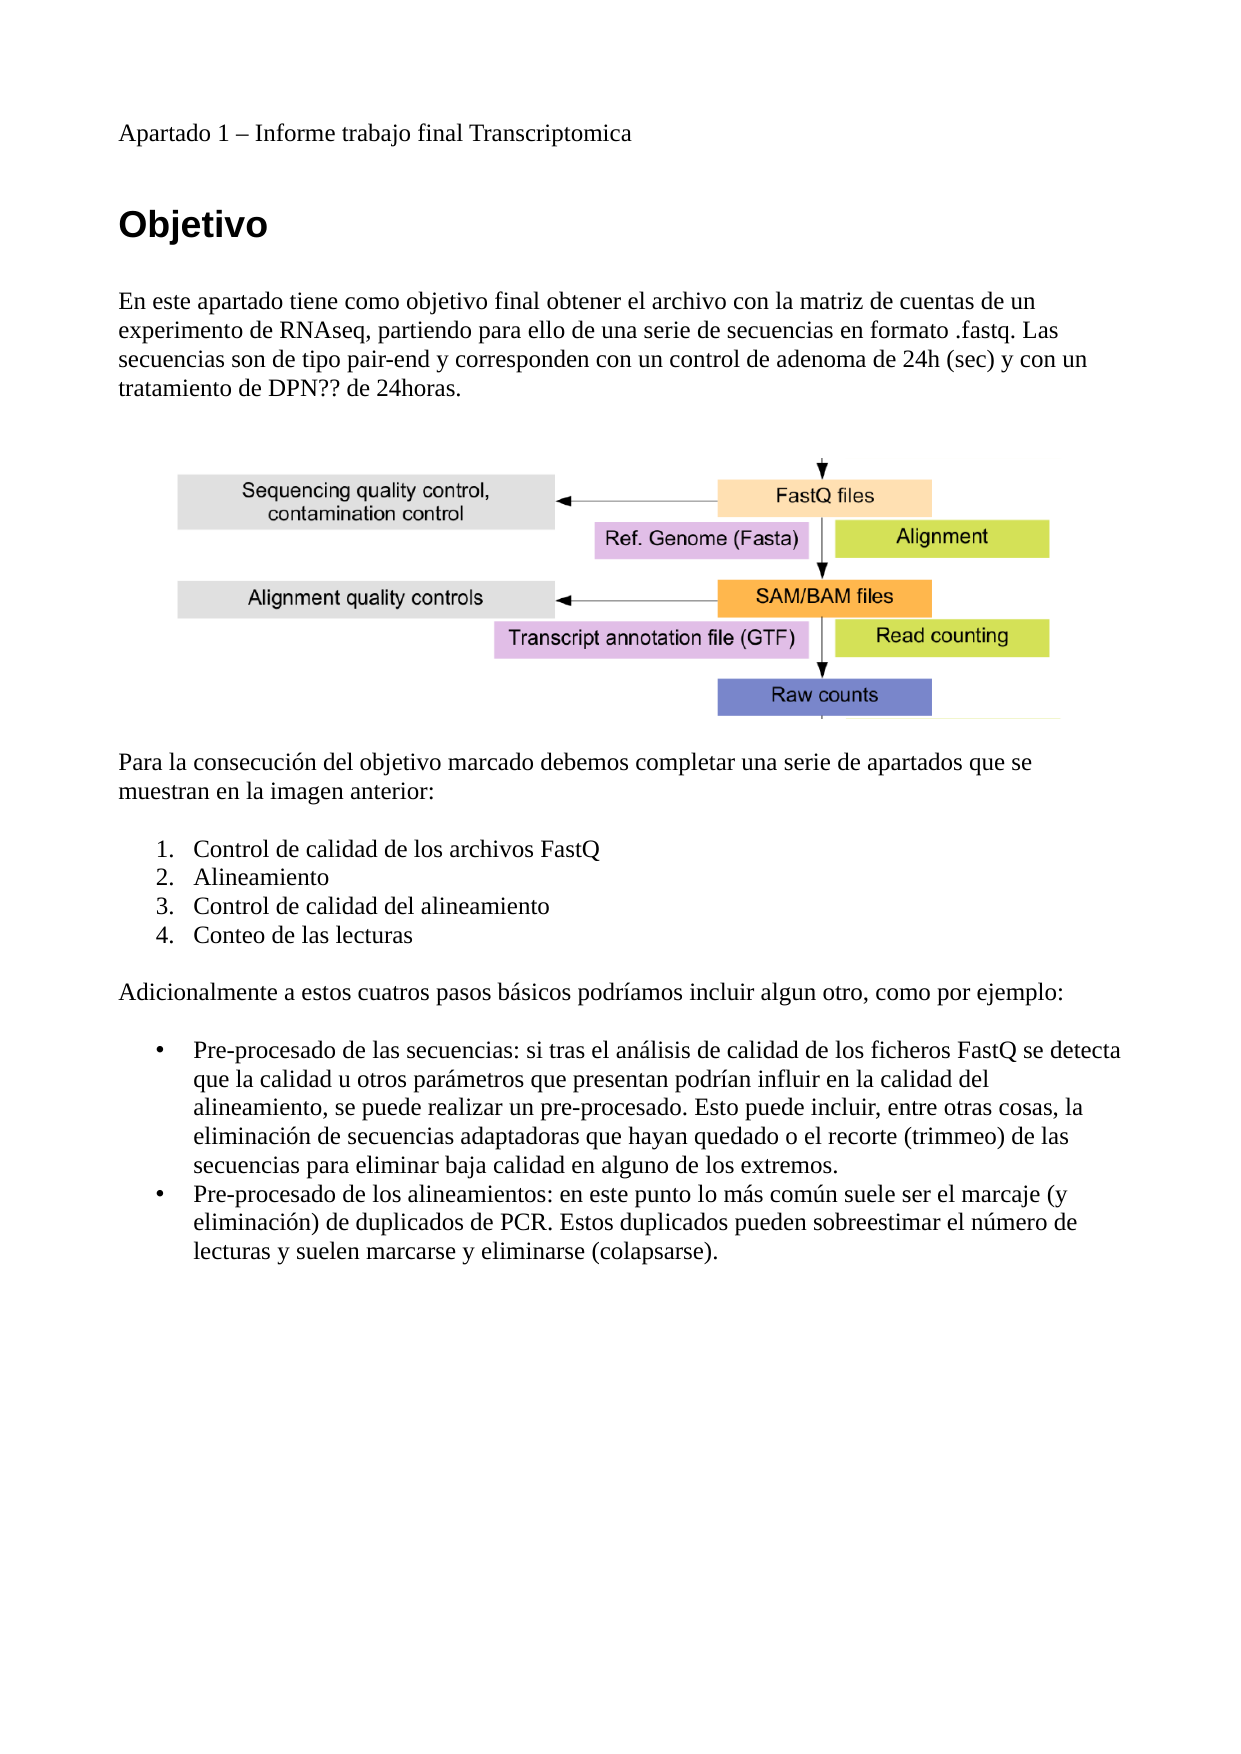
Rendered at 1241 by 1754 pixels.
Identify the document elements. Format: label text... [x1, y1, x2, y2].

picture [173, 458, 1067, 719]
list Alineamiento [156, 862, 1122, 891]
list Pre-procesado de los alineamientos: en este punto lo más común suele ser el marcaje (y eliminación) de duplicados de PCR. Estos duplicados pueden sobreestimar el número de lecturas y suelen marcarse y eliminarse (colapsarse). [156, 1179, 1122, 1265]
text En este apartado tiene como objetivo final obtener el archivo con la matriz de cuentas de un experimento de RNAseq, partiendo para ello de una serie de secuencias en formato .fastq. Las secuencias son de tipo pair-end y corresponden con un control de adenoma de 24h (sec) y con un tratamiento de DPN?? de 24horas. [118, 286, 1122, 401]
text Para la consecución del objetivo marcado debemos completar una serie de apartados que se muestran en la imagen anterior: [118, 747, 1122, 805]
subtitle Objetivo [118, 202, 1122, 245]
list Pre-procesado de las secuencias: si tras el análisis de calidad de los ficheros FastQ se detecta que la calidad u otros parámetros que presentan podrían influir en la calidad del alineamiento, se puede realizar un pre-procesado. Esto puede incluir, entre otras cosas, la eliminación de secuencias adaptadoras que hayan quedado o el recorte (trimmeo) de las secuencias para eliminar baja calidad en alguno de los extremos. [156, 1035, 1122, 1179]
list Control de calidad del alineamiento [156, 891, 1122, 920]
list Conteo de las lecturas [156, 920, 1122, 949]
text Adicionalmente a estos cuatros pasos básicos podríamos incluir algun otro, como por ejemplo: [118, 977, 1122, 1006]
list Control de calidad de los archivos FastQ [156, 834, 1122, 862]
